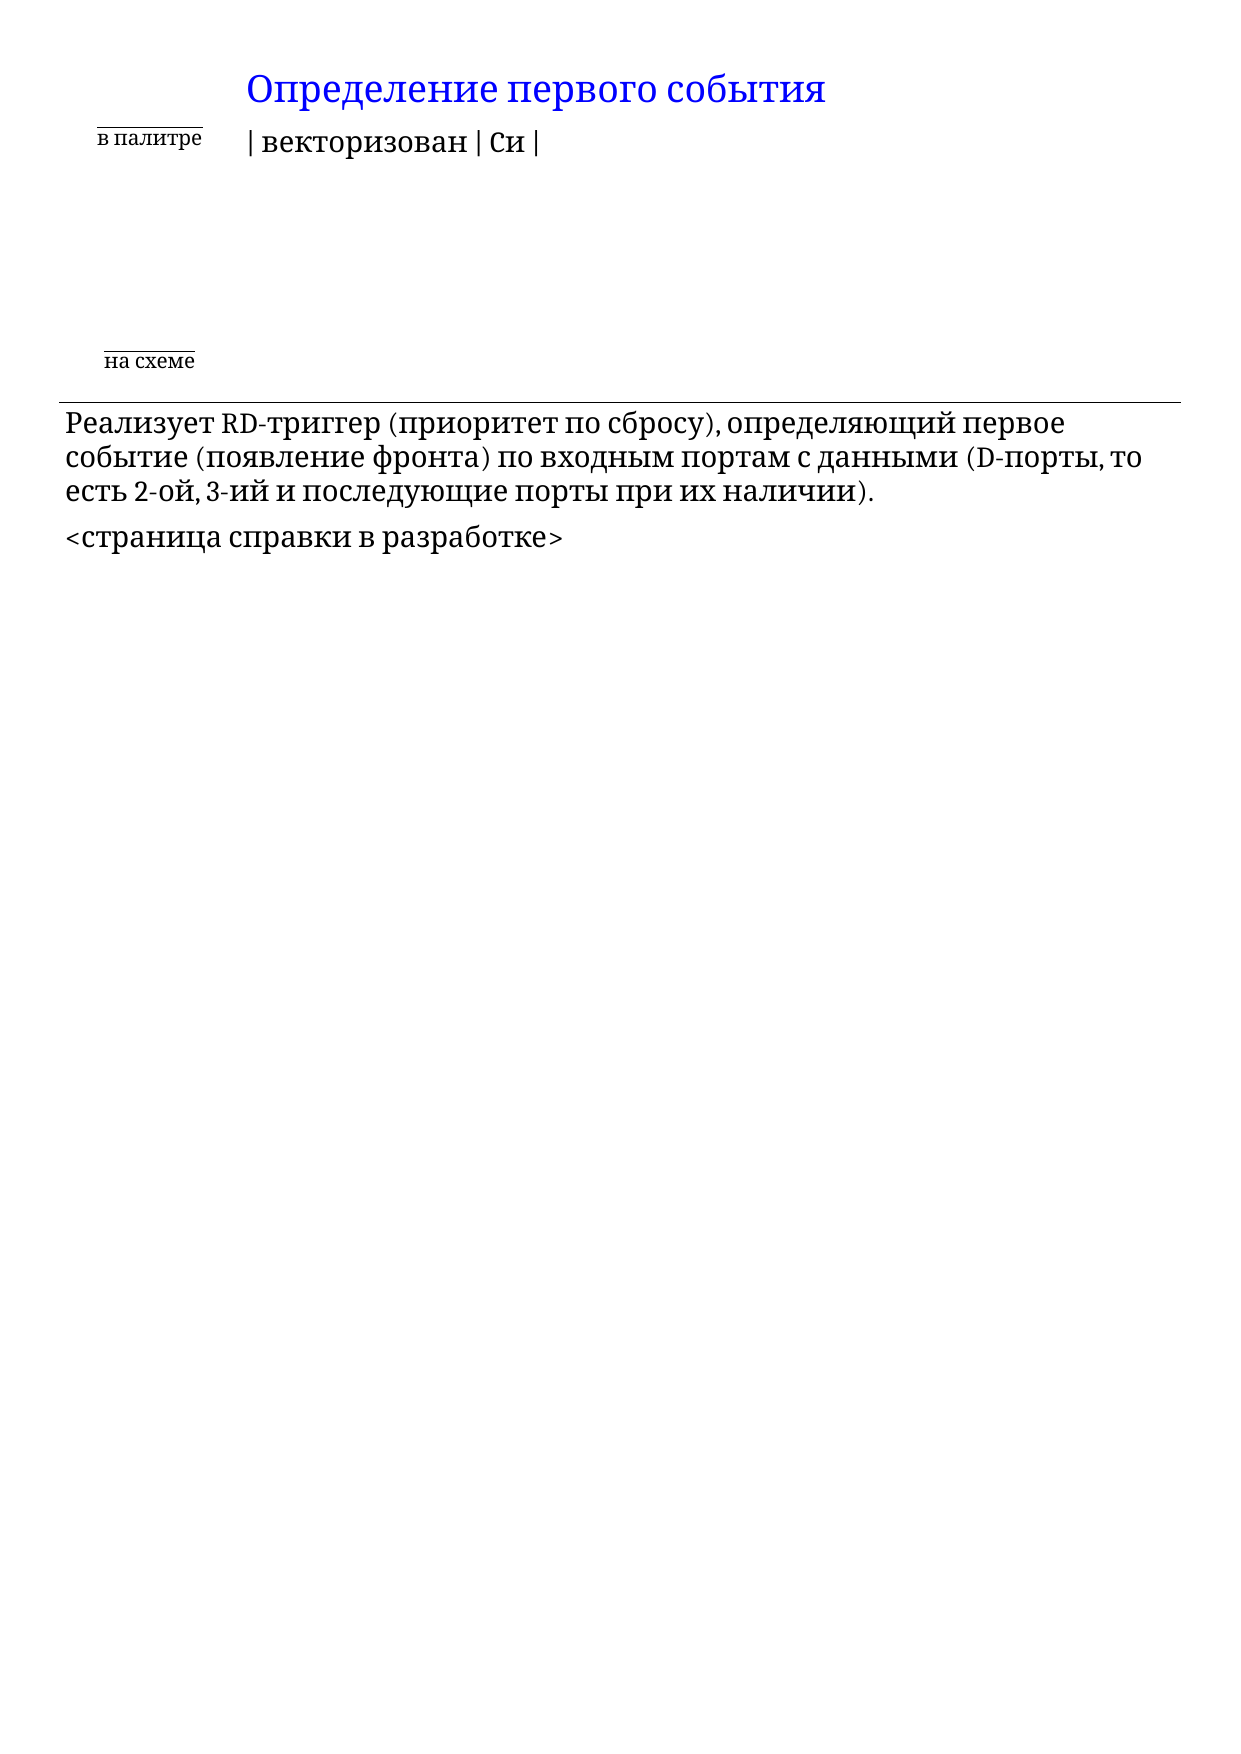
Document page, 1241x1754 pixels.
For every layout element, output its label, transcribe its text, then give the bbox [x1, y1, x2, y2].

table_cell на схеме [59, 344, 240, 402]
table_cell [240, 344, 1181, 402]
table_cell [59, 178, 240, 344]
table_header [59, 59, 240, 121]
table_cell в палитре [59, 121, 240, 178]
table_header Определение первого события [240, 59, 1181, 121]
table_cell | векторизован | Cи | [240, 121, 1181, 178]
table_cell [240, 178, 1181, 344]
table_cell Реализует RD-триггер (приоритет по сбросу), определяющий первое событие (появление фронта) по входным портам с данными (D-порты, то есть 2-ой, 3-ий и последующие порты при их наличии). <страница справки в разработке> [59, 403, 1181, 573]
